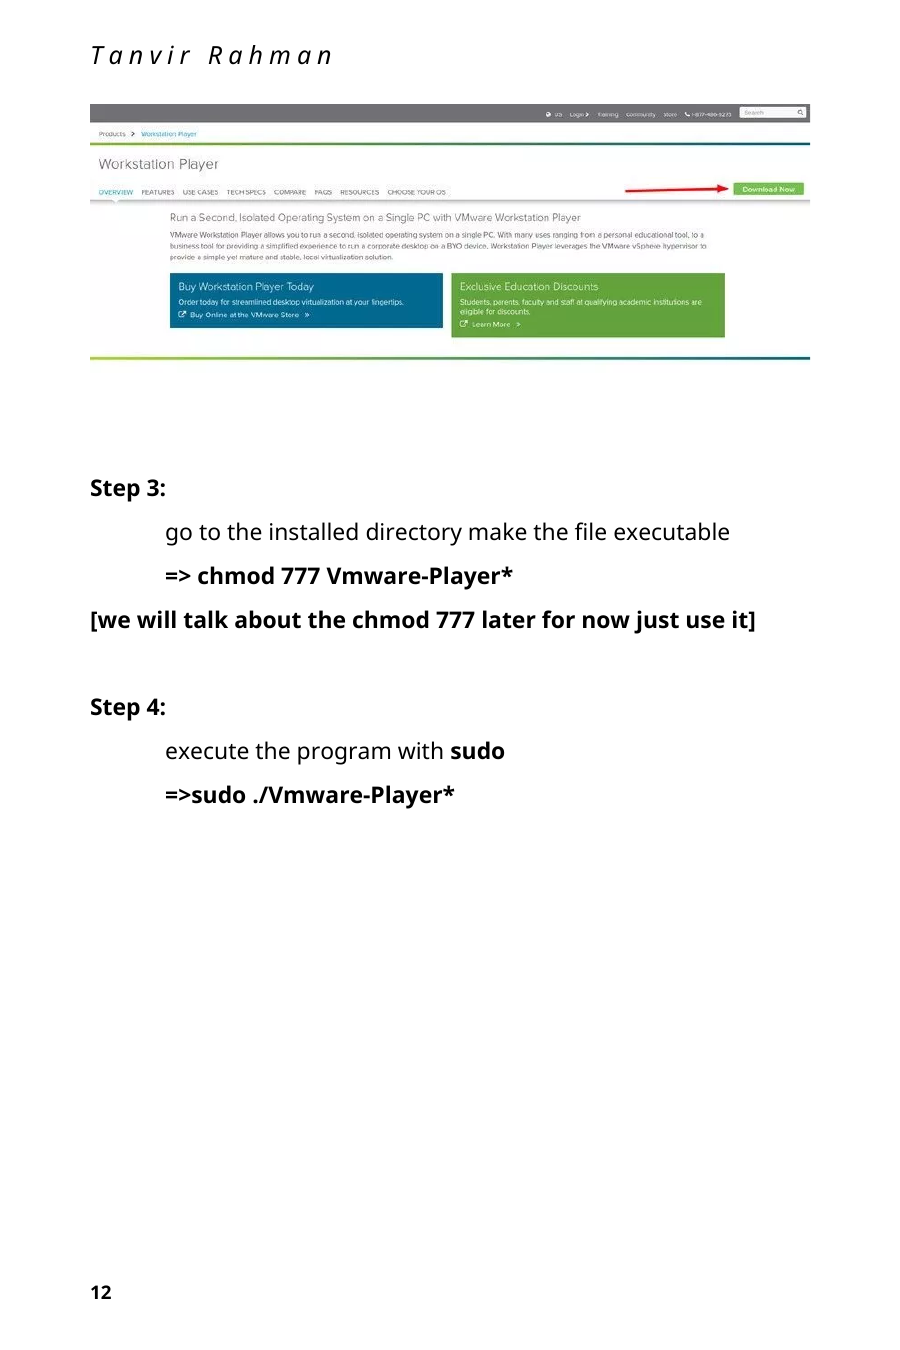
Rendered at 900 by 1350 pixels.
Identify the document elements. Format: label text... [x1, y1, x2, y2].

text =>sudo ./Vmware-Player* [90, 778, 810, 810]
text => chmod 777 Vmware-Player* [90, 560, 810, 591]
text go to the installed directory make the file executable [90, 516, 810, 547]
text execute the program with sudo [90, 735, 810, 766]
text Step 4: [90, 691, 810, 722]
picture [90, 104, 811, 373]
text [we will talk about the chmod 777 later for now just use it] [90, 603, 810, 635]
text Step 3: [90, 472, 810, 503]
